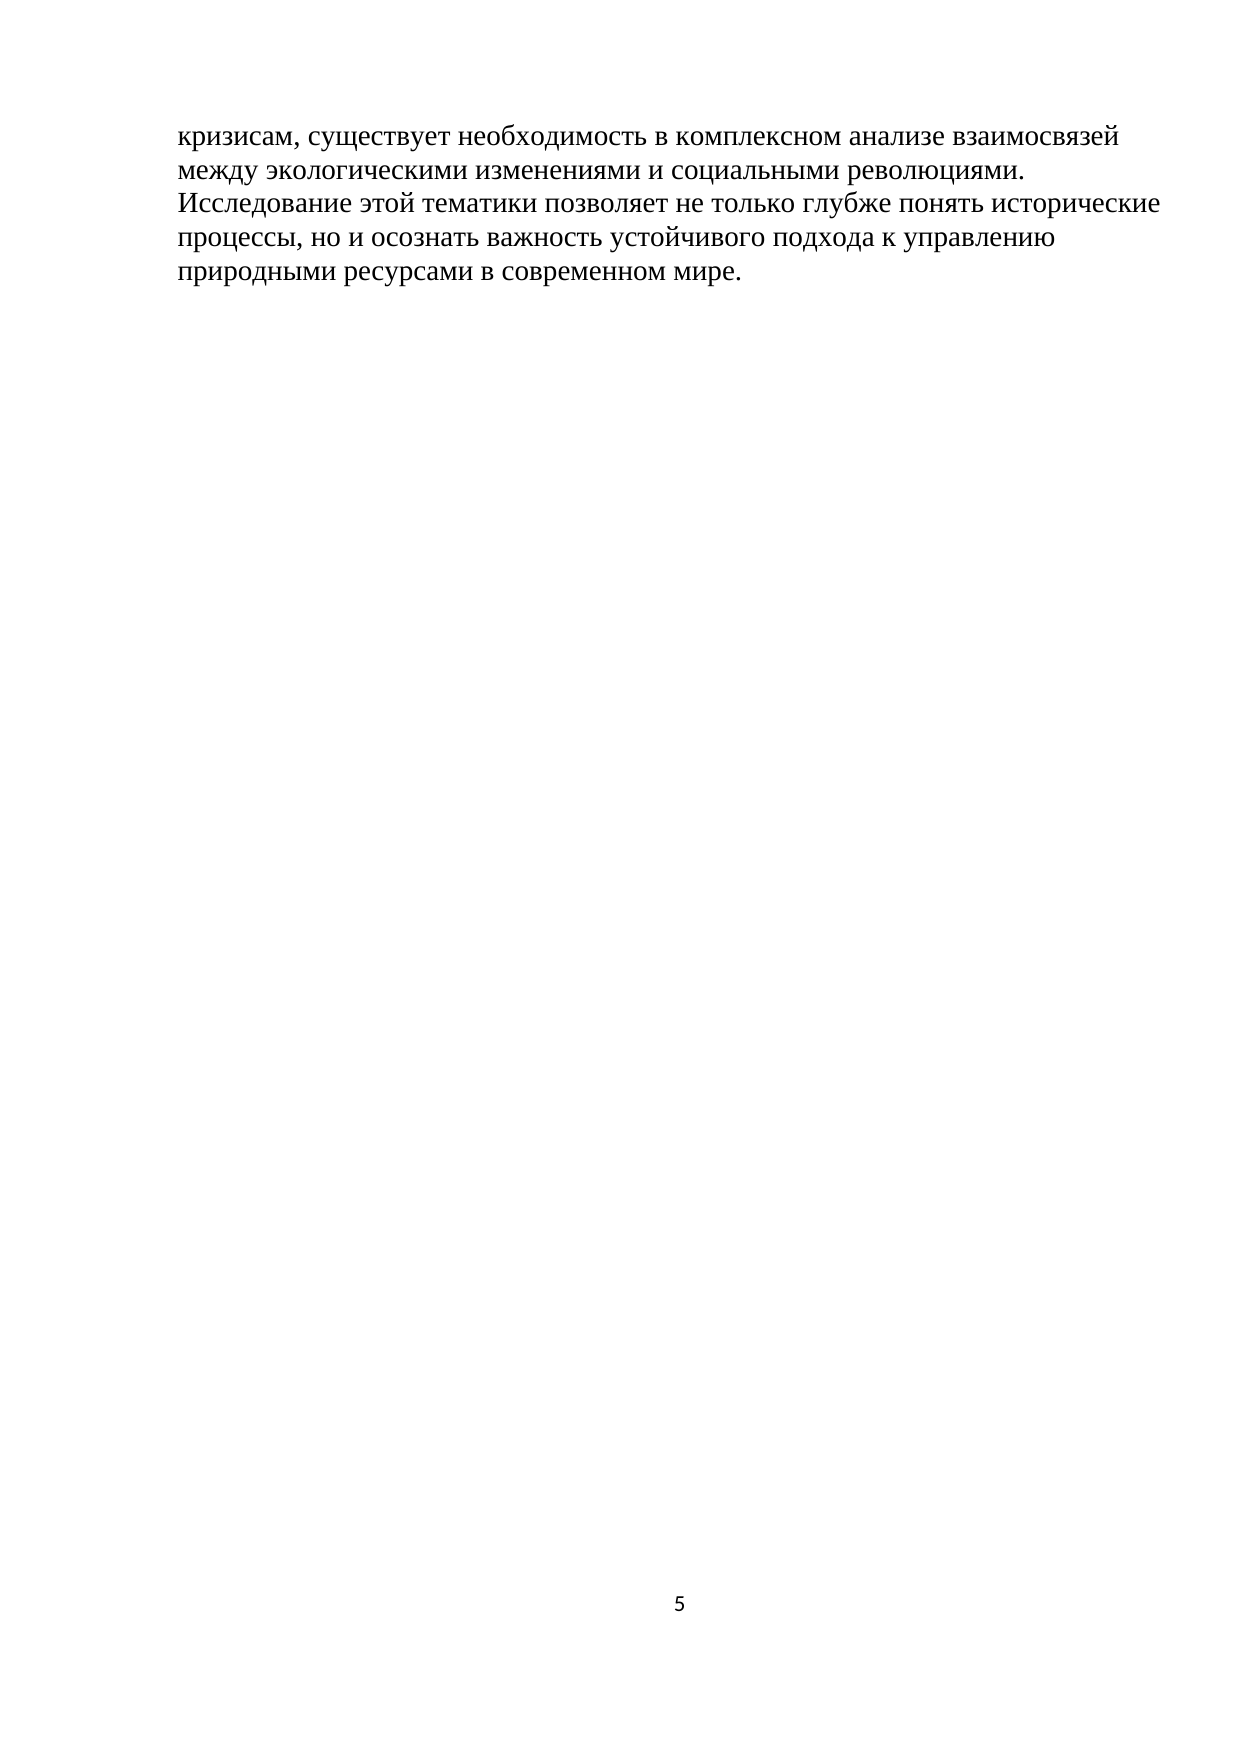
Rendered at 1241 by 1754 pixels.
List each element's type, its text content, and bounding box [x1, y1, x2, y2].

subtitle кризисам, существует необходимость в комплексном анализе взаимосвязей между экологическими изменениями и социальными революциями. Исследование этой тематики позволяет не только глубже понять исторические процессы, но и осознать важность устойчивого подхода к управлению природными ресурсами в современном мире. [177, 118, 1182, 286]
